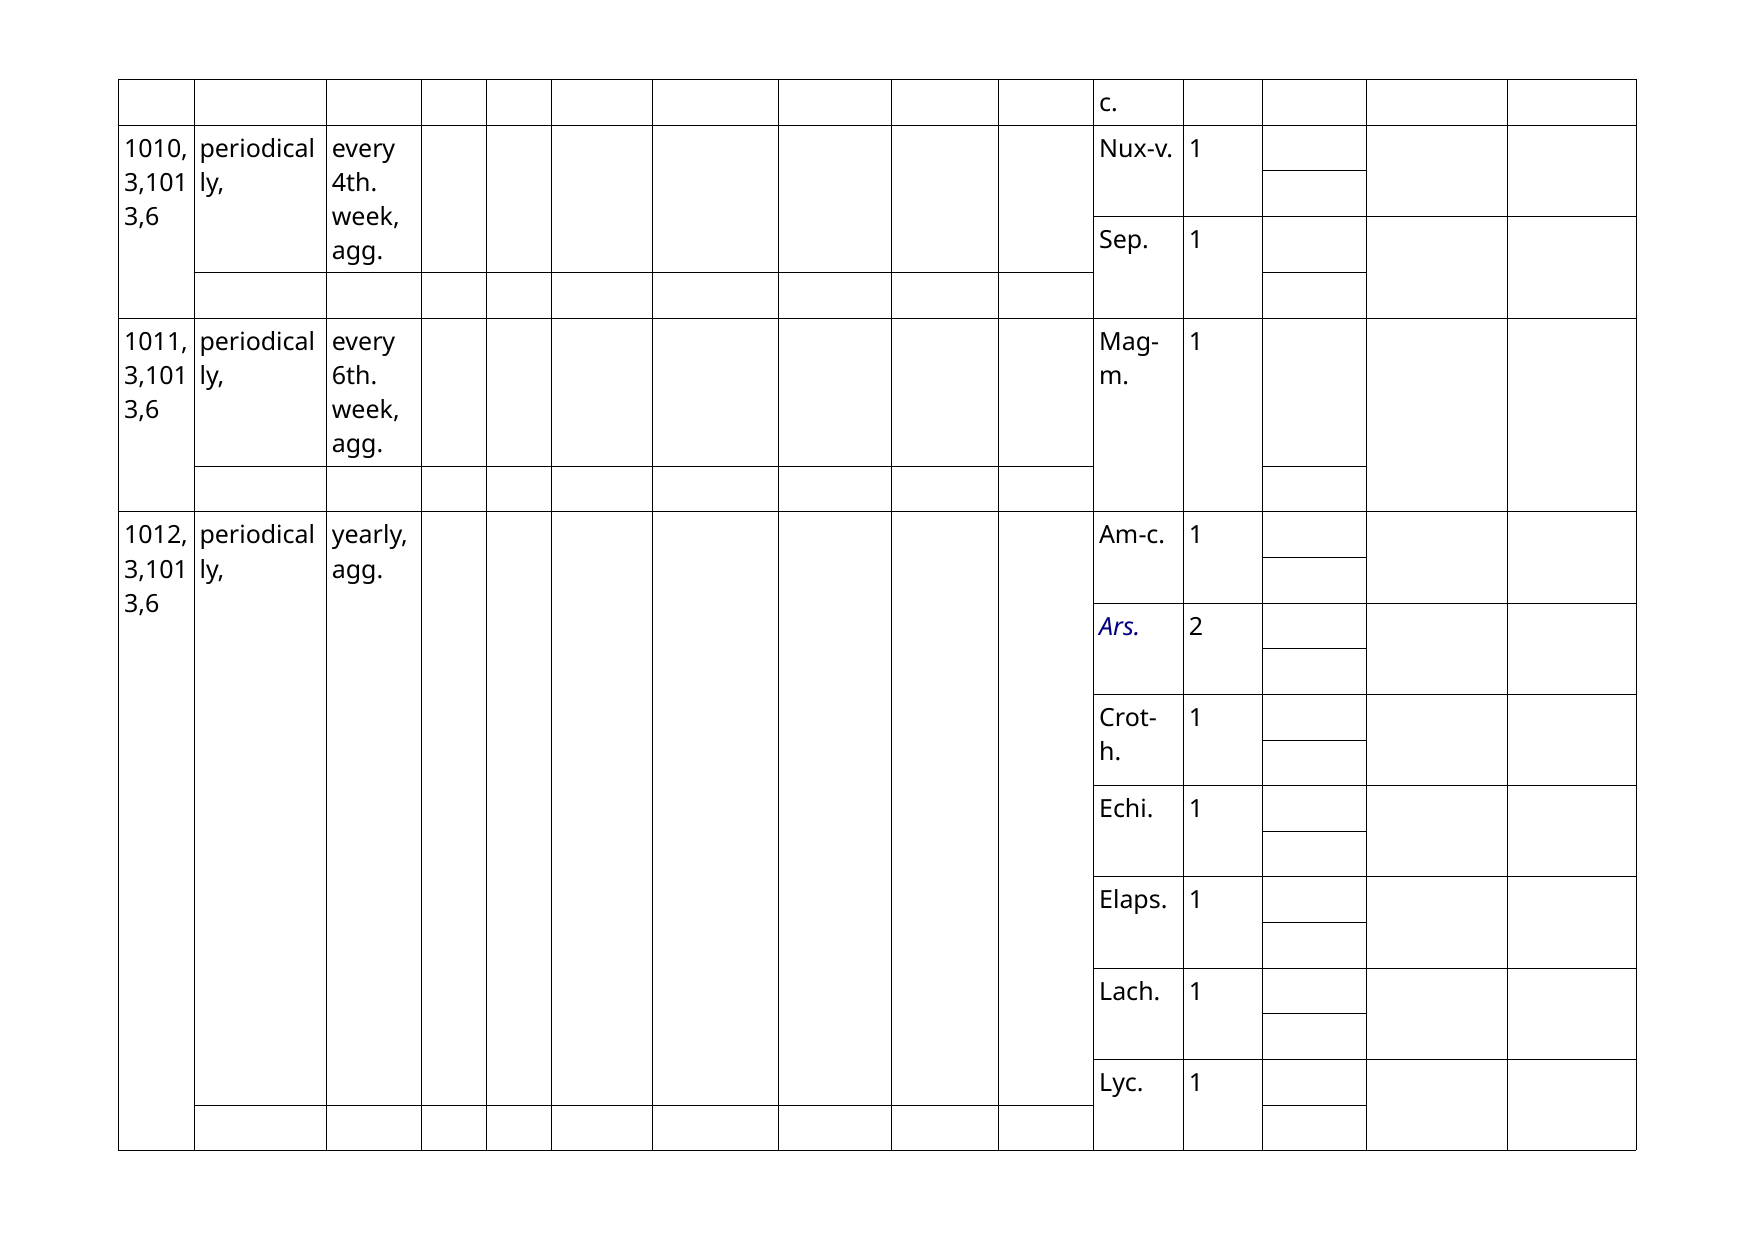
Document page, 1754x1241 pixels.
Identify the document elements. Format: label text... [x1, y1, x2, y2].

table_cell [1263, 1060, 1366, 1104]
table_cell [653, 467, 778, 511]
table_cell [1508, 217, 1636, 318]
table_cell [779, 467, 891, 511]
table_cell [1263, 877, 1366, 922]
table_cell [422, 273, 486, 318]
table_cell 1012,3,1013,6 [119, 512, 194, 1150]
table_cell [653, 1106, 778, 1150]
table_cell Am-c. [1094, 512, 1183, 603]
table_cell [1367, 319, 1507, 511]
table_cell [1263, 1014, 1366, 1059]
table_cell [1367, 969, 1507, 1059]
table_cell [653, 126, 778, 272]
table_cell Crot-h. [1094, 695, 1183, 785]
table_cell [422, 319, 486, 466]
table_cell [892, 273, 998, 318]
table_cell [892, 126, 998, 272]
table_cell [1508, 80, 1636, 124]
table_cell Lyc. [1094, 1060, 1183, 1150]
table_cell [779, 126, 891, 272]
table_cell [487, 126, 551, 272]
table_cell [327, 273, 421, 318]
table_cell [422, 467, 486, 511]
table_cell Nux-v. [1094, 126, 1183, 216]
table_cell [422, 126, 486, 272]
table_cell every 4th. week, agg. [327, 126, 421, 272]
table_cell [552, 80, 652, 124]
table_cell [552, 467, 652, 511]
table_cell periodically, [195, 126, 326, 272]
table_cell 1 [1184, 217, 1262, 318]
table_cell [779, 1106, 891, 1150]
table_cell [195, 273, 326, 318]
table_cell 1 [1184, 695, 1262, 785]
table_cell periodically, [195, 319, 326, 466]
table_cell 1011,3,1013,6 [119, 319, 194, 511]
table_cell [1367, 786, 1507, 876]
table_cell 1 [1184, 126, 1262, 216]
table_cell [1263, 923, 1366, 968]
table_cell [892, 467, 998, 511]
table_cell [892, 512, 998, 1104]
table_cell [1263, 649, 1366, 694]
table_cell [1184, 80, 1262, 124]
table_cell [1367, 604, 1507, 694]
table_cell [999, 467, 1093, 511]
table_cell [999, 319, 1093, 466]
table_cell [999, 512, 1093, 1104]
table_cell [1367, 126, 1507, 216]
table_cell 1 [1184, 969, 1262, 1059]
table_cell [1367, 1060, 1507, 1150]
table_cell [779, 80, 891, 124]
table_cell [327, 467, 421, 511]
table_cell [487, 319, 551, 466]
table_cell [487, 512, 551, 1104]
table_cell [552, 319, 652, 466]
table_cell 1 [1184, 877, 1262, 968]
table_cell [1263, 319, 1366, 466]
table_cell [1508, 877, 1636, 968]
table_cell [487, 273, 551, 318]
table_cell [1508, 604, 1636, 694]
table_cell [1367, 80, 1507, 124]
table_cell [195, 80, 326, 124]
table_cell [1263, 1106, 1366, 1150]
table_cell [1263, 467, 1366, 511]
table_cell [892, 80, 998, 124]
table_cell Elaps. [1094, 877, 1183, 968]
table_cell [999, 80, 1093, 124]
table_cell Lach. [1094, 969, 1183, 1059]
table_cell 1 [1184, 1060, 1262, 1150]
table_cell [552, 1106, 652, 1150]
table_cell [487, 80, 551, 124]
table_cell [1508, 695, 1636, 785]
table_cell [1263, 558, 1366, 603]
table_cell [1367, 695, 1507, 785]
table_cell [552, 126, 652, 272]
table_cell [1263, 512, 1366, 557]
table_cell [487, 467, 551, 511]
table_cell 1 [1184, 512, 1262, 603]
table_cell [779, 512, 891, 1104]
table_cell 1 [1184, 786, 1262, 876]
table_cell [779, 319, 891, 466]
table_cell [1508, 512, 1636, 603]
table_cell [1367, 877, 1507, 968]
table_cell [119, 80, 194, 124]
table_cell [1263, 695, 1366, 739]
table_cell yearly, agg. [327, 512, 421, 1104]
table_cell [1367, 512, 1507, 603]
table_cell [892, 1106, 998, 1150]
table_cell 1010,3,1013,6 [119, 126, 194, 318]
table_cell [487, 1106, 551, 1150]
table_cell [1508, 969, 1636, 1059]
table_cell [999, 1106, 1093, 1150]
table_cell [1508, 319, 1636, 511]
table_cell 1 [1184, 319, 1262, 511]
table_cell [653, 512, 778, 1104]
table_cell [552, 273, 652, 318]
table_cell [1263, 80, 1366, 124]
table_cell every 6th. week, agg. [327, 319, 421, 466]
table_cell [422, 80, 486, 124]
table_cell [999, 273, 1093, 318]
table_cell [422, 1106, 486, 1150]
table_cell [552, 512, 652, 1104]
table_cell [653, 80, 778, 124]
table_cell 2 [1184, 604, 1262, 694]
table_cell Ars. [1094, 604, 1183, 694]
table_cell [327, 1106, 421, 1150]
table_cell [653, 319, 778, 466]
table_cell [195, 1106, 326, 1150]
table_cell periodically, [195, 512, 326, 1104]
table_cell [1508, 1060, 1636, 1150]
table_cell [1263, 273, 1366, 318]
table_cell [422, 512, 486, 1104]
table_cell [327, 80, 421, 124]
table_cell [653, 273, 778, 318]
table_cell [1508, 786, 1636, 876]
table_cell [1263, 217, 1366, 272]
table_cell Sep. [1094, 217, 1183, 318]
table_cell [1263, 126, 1366, 170]
table_cell [195, 467, 326, 511]
table_cell [999, 126, 1093, 272]
table_cell Mag-m. [1094, 319, 1183, 511]
table_cell [1263, 786, 1366, 831]
table_cell [1263, 832, 1366, 876]
table_cell [1508, 126, 1636, 216]
table_cell Echi. [1094, 786, 1183, 876]
table_cell c. [1094, 80, 1183, 124]
table_cell [892, 319, 998, 466]
table_cell [1263, 969, 1366, 1013]
table_cell [1367, 217, 1507, 318]
table_cell [1263, 604, 1366, 648]
table_cell [1263, 741, 1366, 785]
table_cell [779, 273, 891, 318]
table_cell [1263, 171, 1366, 216]
